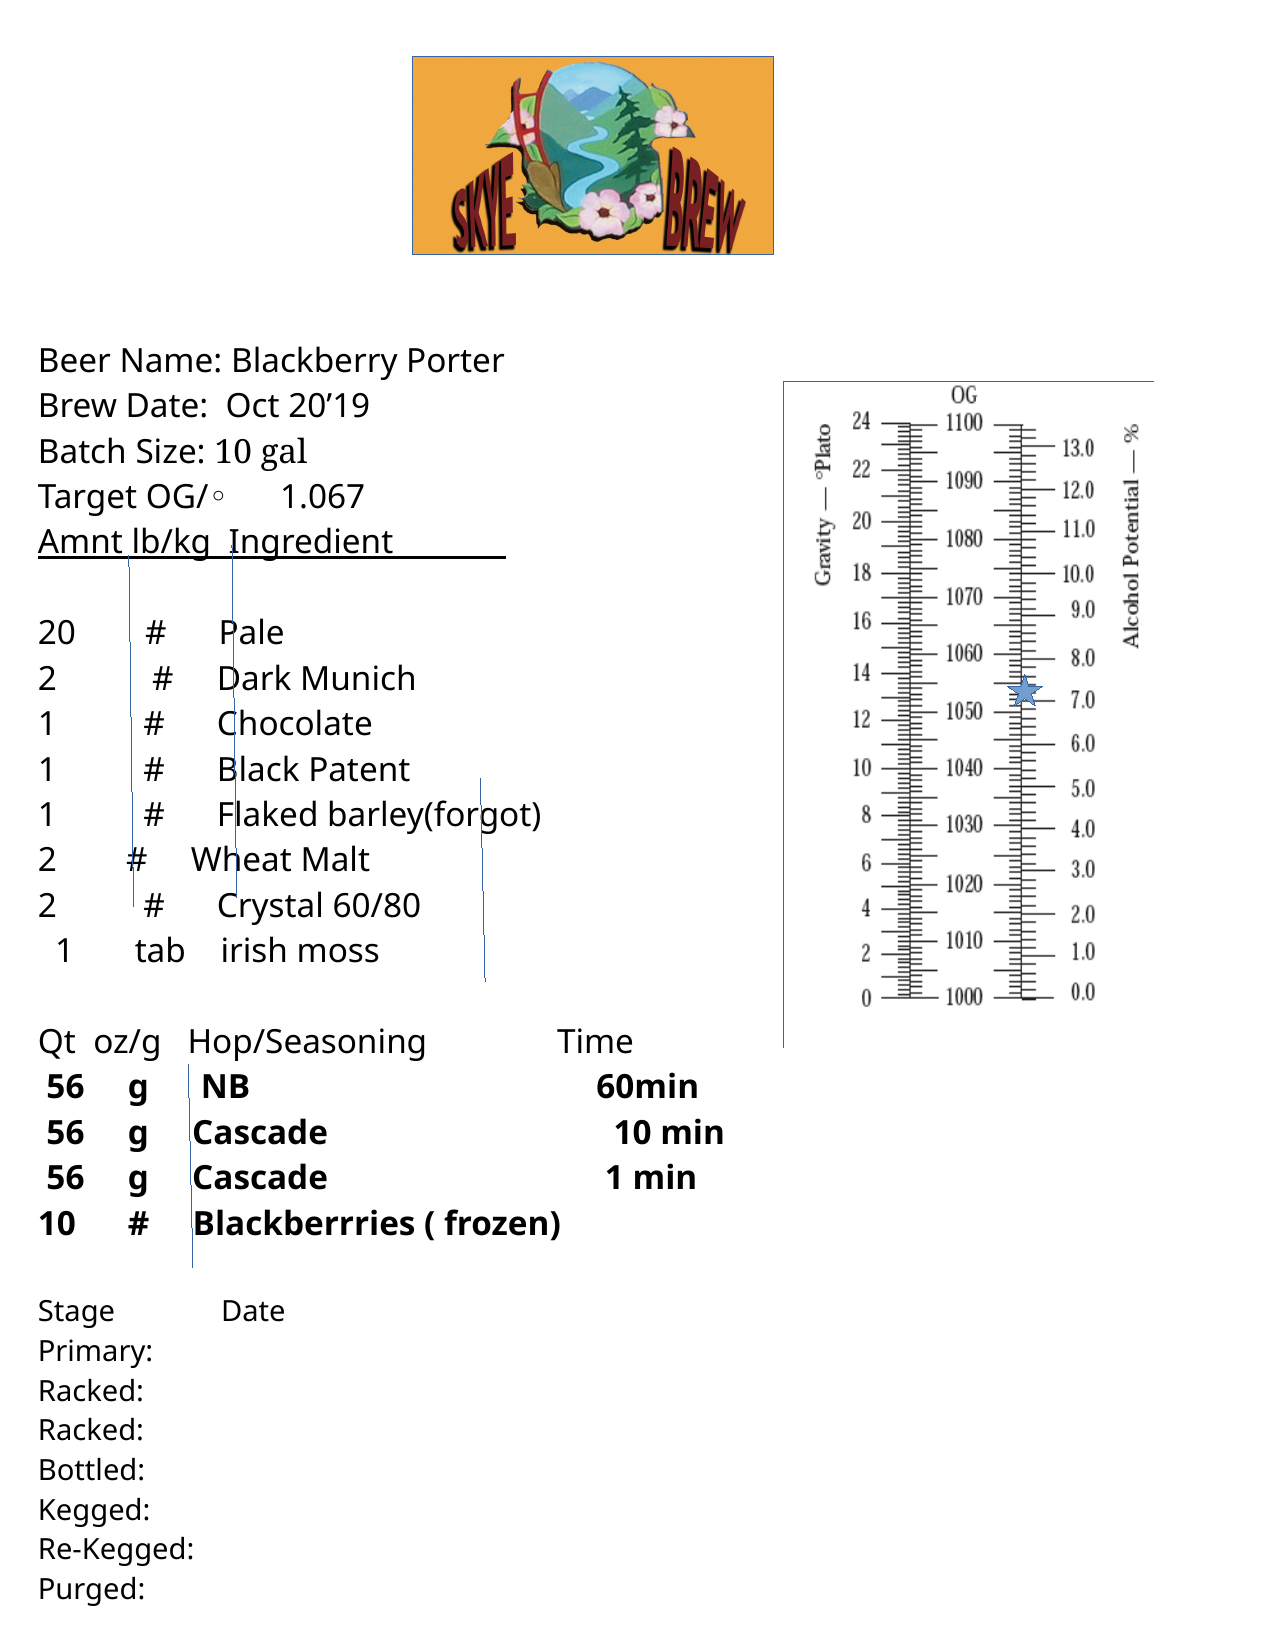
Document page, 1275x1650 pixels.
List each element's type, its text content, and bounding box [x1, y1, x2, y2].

text 2 # Wheat Malt [1154, 836, 1237, 882]
text 1 # Flaked barley(forgot) [1154, 791, 1237, 836]
text Re-Kegged: [38, 1528, 1237, 1568]
text 1 # Flaked barley(forgot) [38, 791, 235, 836]
text 56 g Cascade 1 min [38, 1154, 1237, 1199]
text Kegged: [38, 1489, 1237, 1528]
text [1154, 927, 1237, 972]
text Stage Date [38, 1245, 1237, 1330]
text 2 # Crystal 60/80 [38, 882, 783, 927]
text Primary: [38, 1330, 1237, 1370]
text 1 tab irish moss [38, 927, 783, 972]
text Racked: [38, 1370, 1237, 1409]
text 2 [38, 654, 130, 700]
text 20 # Pale [1154, 609, 1237, 654]
text 20 # Pale [38, 609, 233, 654]
text 2 # Wheat Malt [133, 836, 783, 882]
text 20 # Pale [233, 609, 783, 654]
text Purged: [38, 1568, 1237, 1608]
text Racked: [38, 1409, 1237, 1449]
text [1154, 382, 1237, 427]
text 1 # Black Patent [1154, 745, 1237, 791]
text 1 # Black Patent [235, 745, 783, 791]
text [1154, 518, 1237, 564]
text 10 # Blackberrries ( frozen) [38, 1199, 1237, 1245]
text [1154, 882, 1237, 927]
text Brew Date: Oct 20’19 [38, 382, 783, 427]
text 1 # Flaked barley(forgot) [236, 791, 783, 836]
text 1 # Chocolate [38, 700, 234, 745]
text Qt oz/g Hop/Seasoning Time [38, 1018, 1237, 1063]
text [1154, 427, 1237, 473]
text # Dark Munich [131, 654, 783, 700]
text 2 # Wheat Malt [38, 836, 133, 882]
text 1 # Chocolate [1154, 700, 1237, 745]
text 1 # Black Patent [132, 745, 235, 791]
text [1154, 654, 1237, 700]
text 56 g Cascade 10 min [38, 1109, 1237, 1154]
text Batch Size: 10 gal [38, 427, 783, 473]
text 56 g NB 60min [38, 1063, 1237, 1109]
text 1 # Black Patent [38, 745, 131, 791]
text Bottled: [38, 1449, 1237, 1489]
text [1154, 473, 1237, 518]
text Amnt lb/kg Ingredient [38, 518, 783, 564]
text Beer Name: Blackberry Porter [38, 337, 1237, 382]
text 1 # Chocolate [235, 700, 783, 745]
text Target OG/◦ 1.067 [38, 473, 783, 518]
